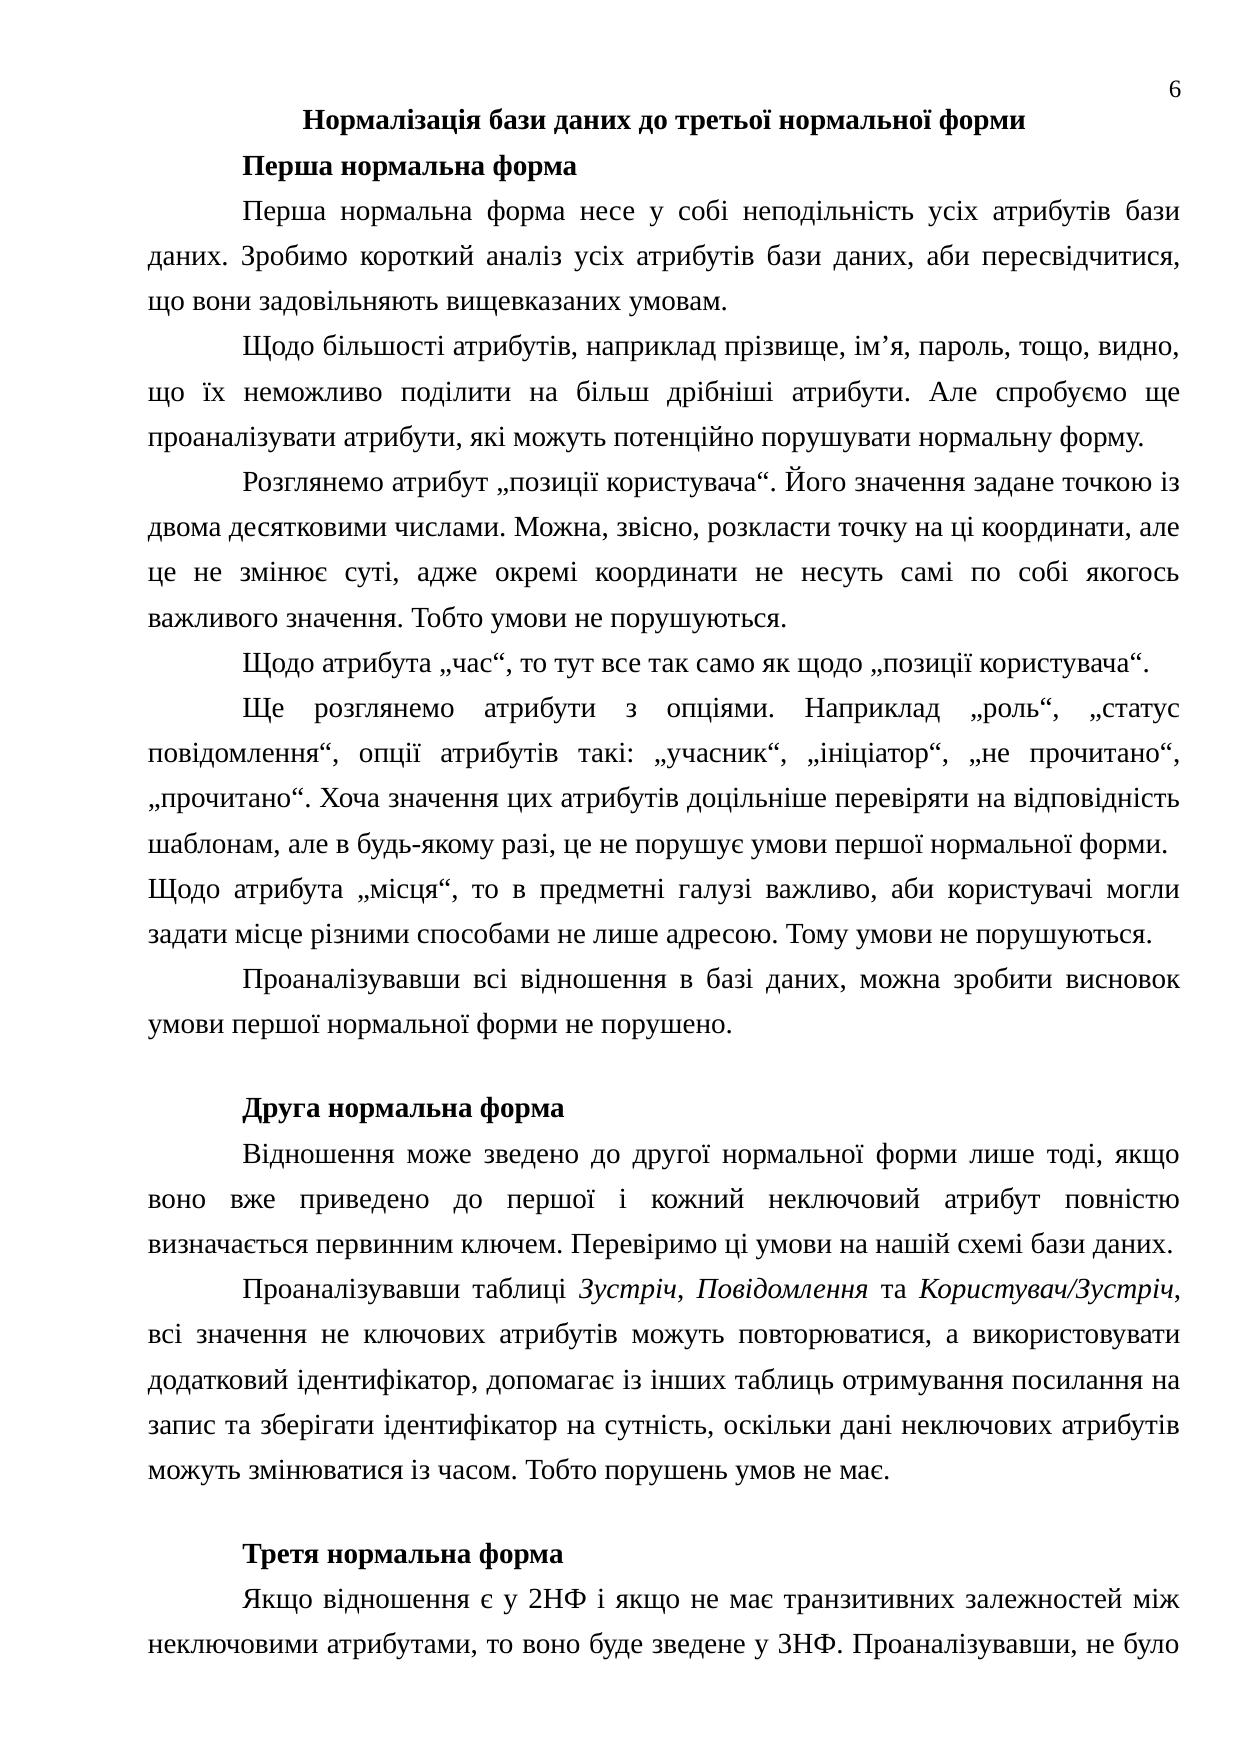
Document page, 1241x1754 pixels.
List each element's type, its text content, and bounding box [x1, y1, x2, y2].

text Відношення може зведено до другої нормальної форми лише тоді, якщо воно вже приведено до першої і кожний неключовий атрибут повністю визначається первинним ключем. Перевіримо ці умови на нашій схемі бази даних. [148, 1136, 1181, 1260]
text Щодо атрибута „місця“, то в предметні галузі важливо, аби користувачі могли задати місце різними способами не лише адресою. Тому умови не порушуються. [148, 871, 1181, 950]
text Щодо більшості атрибутів, наприклад прізвище, ім’я, пароль, тощо, видно, що їх неможливо поділити на більш дрібніші атрибути. Але спробуємо ще проаналізувати атрибути, які можуть потенційно порушувати нормальну форму. [148, 328, 1181, 452]
text Перша нормальна форма [148, 148, 1181, 181]
text Якщо відношення є у 2НФ і якщо не має транзитивних залежностей між неключовими атрибутами, то воно буде зведене у 3НФ. Проаналізувавши, не було [148, 1581, 1181, 1660]
text Розглянемо атрибут „позиції користувача“. Його значення задане точкою із двома десятковими числами. Можна, звісно, розкласти точку на ці координати, але це не змінює суті, адже окремі координати не несуть самі по собі якогось важливого значення. Тобто умови не порушуються. [148, 464, 1181, 633]
text Щодо атрибута „час“, то тут все так само як щодо „позиції користувача“. [148, 645, 1181, 678]
text Перша нормальна форма несе у собі неподільність усіх атрибутів бази даних. Зробимо короткий аналіз усіх атрибутів бази даних, аби пересвідчитися, що вони задовільняють вищевказаних умовам. [148, 193, 1181, 317]
text Проаналізувавши таблиці Зустріч, Повідомлення та Користувач/Зустріч, всі значення не ключових атрибутів можуть повторюватися, а використовувати додатковий ідентифікатор, допомагає із інших таблиць отримування посилання на запис та зберігати ідентифікатор на сутність, оскільки дані неключових атрибутів можуть змінюватися із часом. Тобто порушень умов не має. [148, 1271, 1181, 1486]
text Третя нормальна форма [148, 1536, 1181, 1570]
text Друга нормальна форма [148, 1091, 1181, 1124]
text Нормалізація бази даних до третьої нормальної форми [148, 102, 1181, 136]
text Проаналізувавши всі відношення в базі даних, можна зробити висновок умови першої нормальної форми не порушено. [148, 961, 1181, 1040]
text Ще розглянемо атрибути з опціями. Наприклад „роль“, „статус повідомлення“, опції атрибутів такі: „учасник“, „ініціатор“, „не прочитано“, „прочитано“. Хоча значення цих атрибутів доцільніше перевіряти на відповідність шаблонам, але в будь-якому разі, це не порушує умови першої нормальної форми. [148, 690, 1181, 859]
